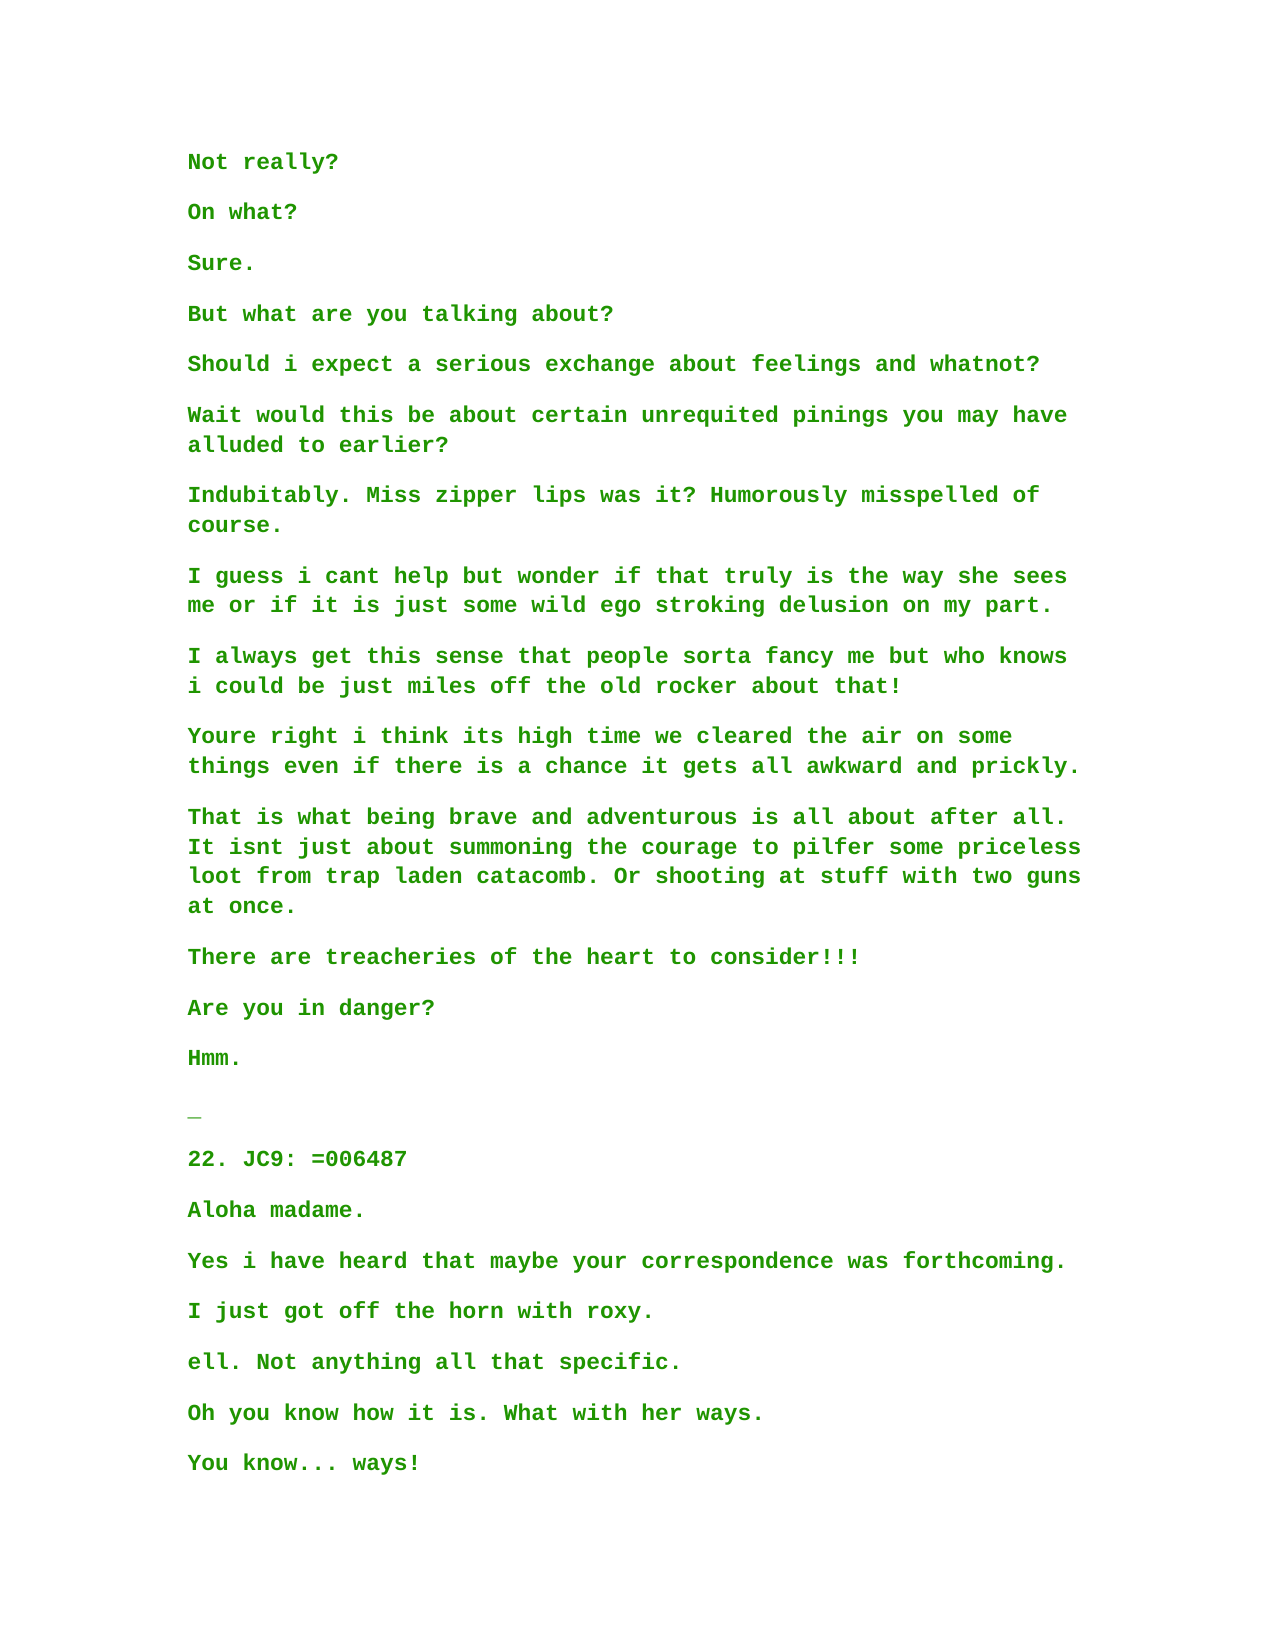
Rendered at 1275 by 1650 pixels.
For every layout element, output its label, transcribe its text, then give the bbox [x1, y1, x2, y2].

text Youre right i think its high time we cleared the air on some things even if there is a chance it gets all awkward and prickly. [187, 725, 1087, 781]
text Aloha madame. [187, 1198, 1087, 1224]
text Not really? [187, 150, 1087, 176]
text There are treacheries of the heart to consider!!! [187, 945, 1087, 971]
text Sure. [187, 251, 1087, 277]
text You know... ways! [187, 1451, 1087, 1477]
text I always get this sense that people sorta fancy me but who knows i could be just miles off the old rocker about that! [187, 644, 1087, 700]
text Are you in danger? [187, 996, 1087, 1022]
text On what? [187, 201, 1087, 227]
text _ [187, 1097, 1087, 1123]
text 22. JC9: =006487 [187, 1148, 1087, 1174]
text I guess i cant help but wonder if that truly is the way she sees me or if it is just some wild ego stroking delusion on my part. [187, 564, 1087, 620]
text Indubitably. Miss zipper lips was it? Humorously misspelled of course. [187, 483, 1087, 539]
text Oh you know how it is. What with her ways. [187, 1401, 1087, 1427]
text ell. Not anything all that specific. [187, 1350, 1087, 1376]
text But what are you talking about? [187, 302, 1087, 328]
text Wait would this be about certain unrequited pinings you may have alluded to earlier? [187, 403, 1087, 459]
text That is what being brave and adventurous is all about after all. It isnt just about summoning the courage to pilfer some priceless loot from trap laden catacomb. Or shooting at stuff with two guns at once. [187, 805, 1087, 921]
text I just got off the horn with roxy. [187, 1299, 1087, 1326]
text Yes i have heard that maybe your correspondence was forthcoming. [187, 1249, 1087, 1275]
text Should i expect a serious exchange about feelings and whatnot? [187, 352, 1087, 378]
text Hmm. [187, 1046, 1087, 1072]
